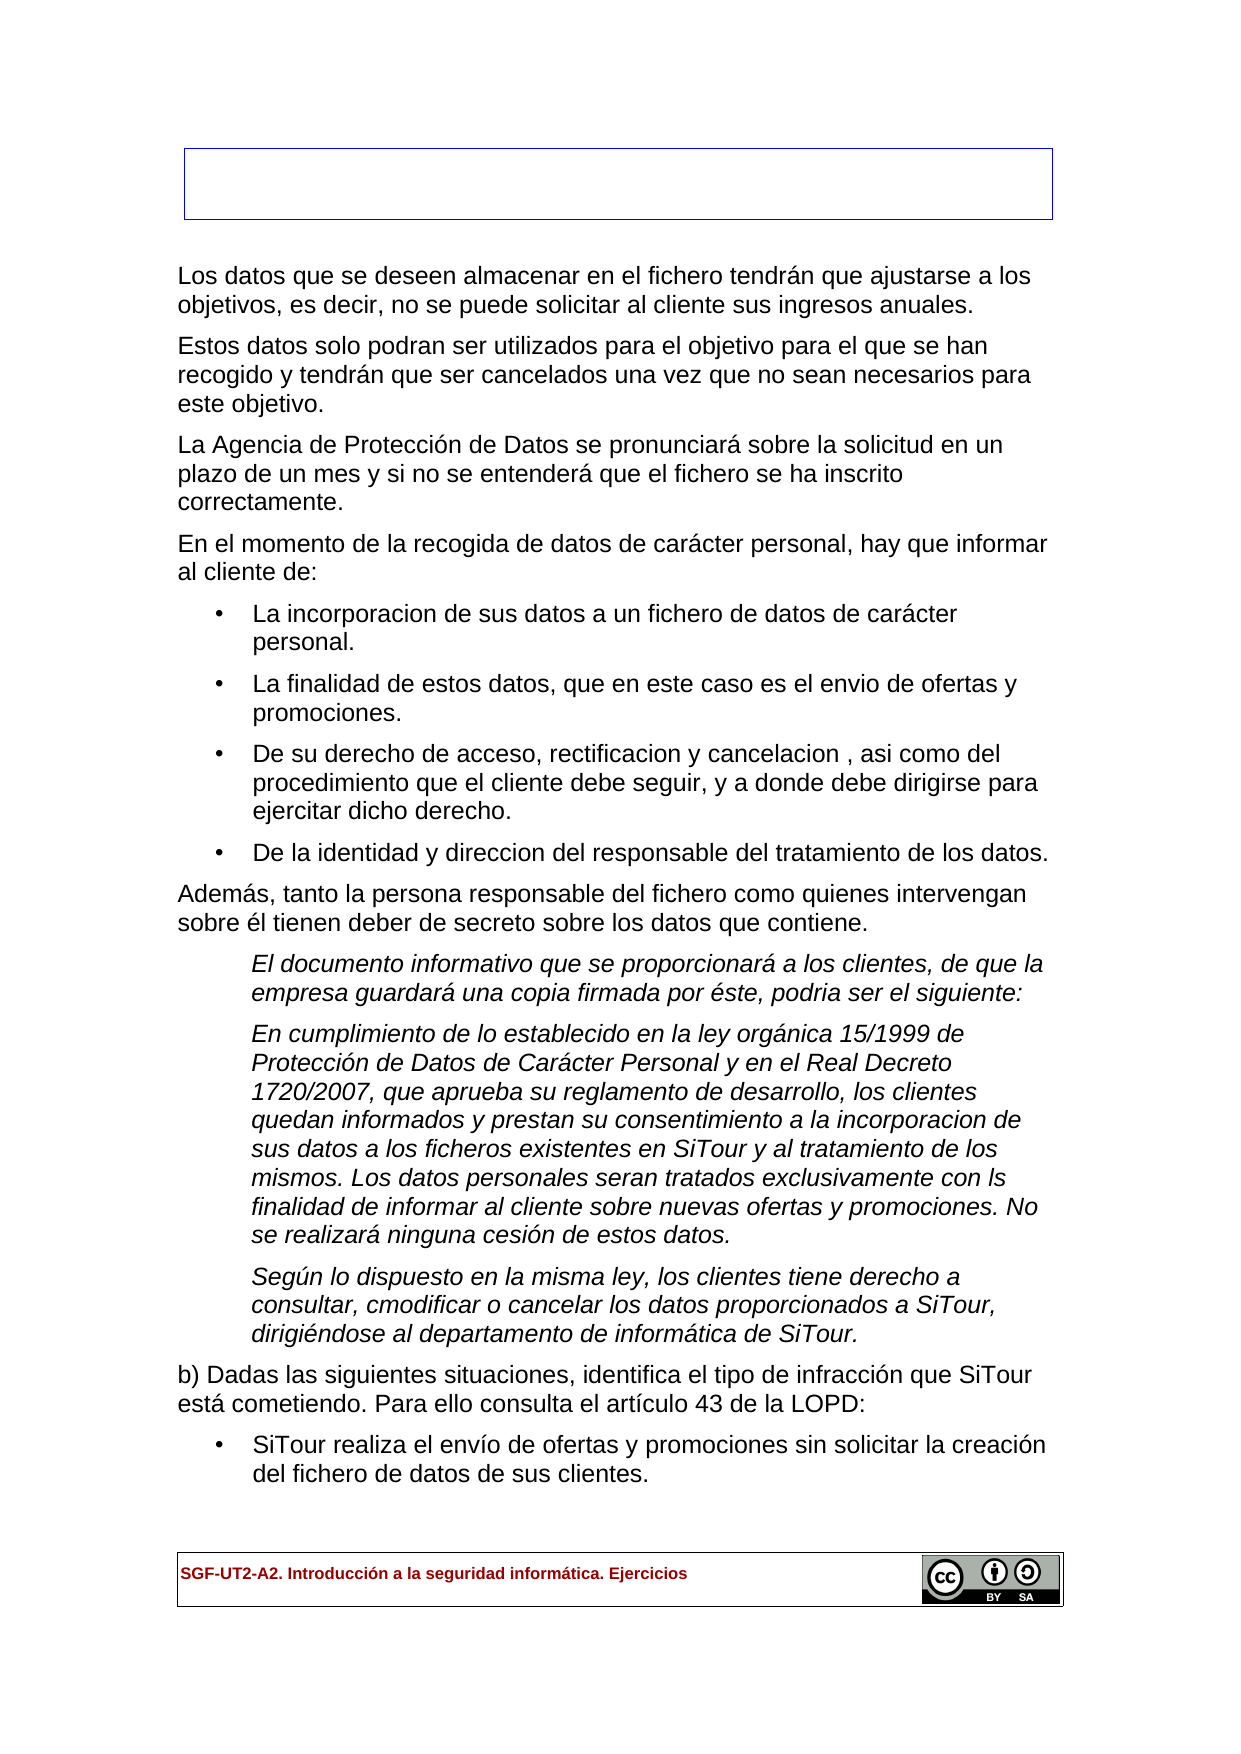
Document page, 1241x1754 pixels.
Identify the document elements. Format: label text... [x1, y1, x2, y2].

text El documento informativo que se proporcionará a los clientes, de que la empresa guardará una copia firmada por éste, podria ser el siguiente: [251, 949, 1063, 1006]
picture [922, 1555, 1060, 1604]
table_header [185, 149, 1052, 219]
text La Agencia de Protección de Datos se pronunciará sobre la solicitud en un plazo de un mes y si no se entenderá que el fichero se ha inscrito correctamente. [177, 430, 1063, 516]
list La incorporacion de sus datos a un fichero de datos de carácter personal. [215, 598, 1063, 656]
text b) Dadas las siguientes situaciones, identifica el tipo de infracción que SiTour está cometiendo. Para ello consulta el artículo 43 de la LOPD: [177, 1360, 1063, 1418]
list De la identidad y direccion del responsable del tratamiento de los datos. [215, 838, 1063, 866]
text En el momento de la recogida de datos de carácter personal, hay que informar al cliente de: [177, 528, 1063, 586]
text Según lo dispuesto en la misma ley, los clientes tiene derecho a consultar, cmodificar o cancelar los datos proporcionados a SiTour, dirigiéndose al departamento de informática de SiTour. [251, 1261, 1063, 1348]
list De su derecho de acceso, rectificacion y cancelacion , asi como del procedimiento que el cliente debe seguir, y a donde debe dirigirse para ejercitar dicho derecho. [215, 739, 1063, 825]
text Además, tanto la persona responsable del fichero como quienes intervengan sobre él tienen deber de secreto sobre los datos que contiene. [177, 879, 1063, 936]
text Los datos que se deseen almacenar en el fichero tendrán que ajustarse a los objetivos, es decir, no se puede solicitar al cliente sus ingresos anuales. [177, 261, 1063, 318]
text Estos datos solo podran ser utilizados para el objetivo para el que se han recogido y tendrán que ser cancelados una vez que no sean necesarios para este objetivo. [177, 331, 1063, 417]
list La finalidad de estos datos, que en este caso es el envio de ofertas y promociones. [215, 669, 1063, 726]
list SiTour realiza el envío de ofertas y promociones sin solicitar la creación del fichero de datos de sus clientes. [215, 1430, 1063, 1488]
text En cumplimiento de lo establecido en la ley orgánica 15/1999 de Protección de Datos de Carácter Personal y en el Real Decreto 1720/2007, que aprueba su reglamento de desarrollo, los clientes quedan informados y prestan su consentimiento a la incorporacion de sus datos a los ficheros existentes en SiTour y al tratamiento de los mismos. Los datos personales seran tratados exclusivamente con ls finalidad de informar al cliente sobre nuevas ofertas y promociones. No se realizará ninguna cesión de estos datos. [251, 1019, 1063, 1249]
